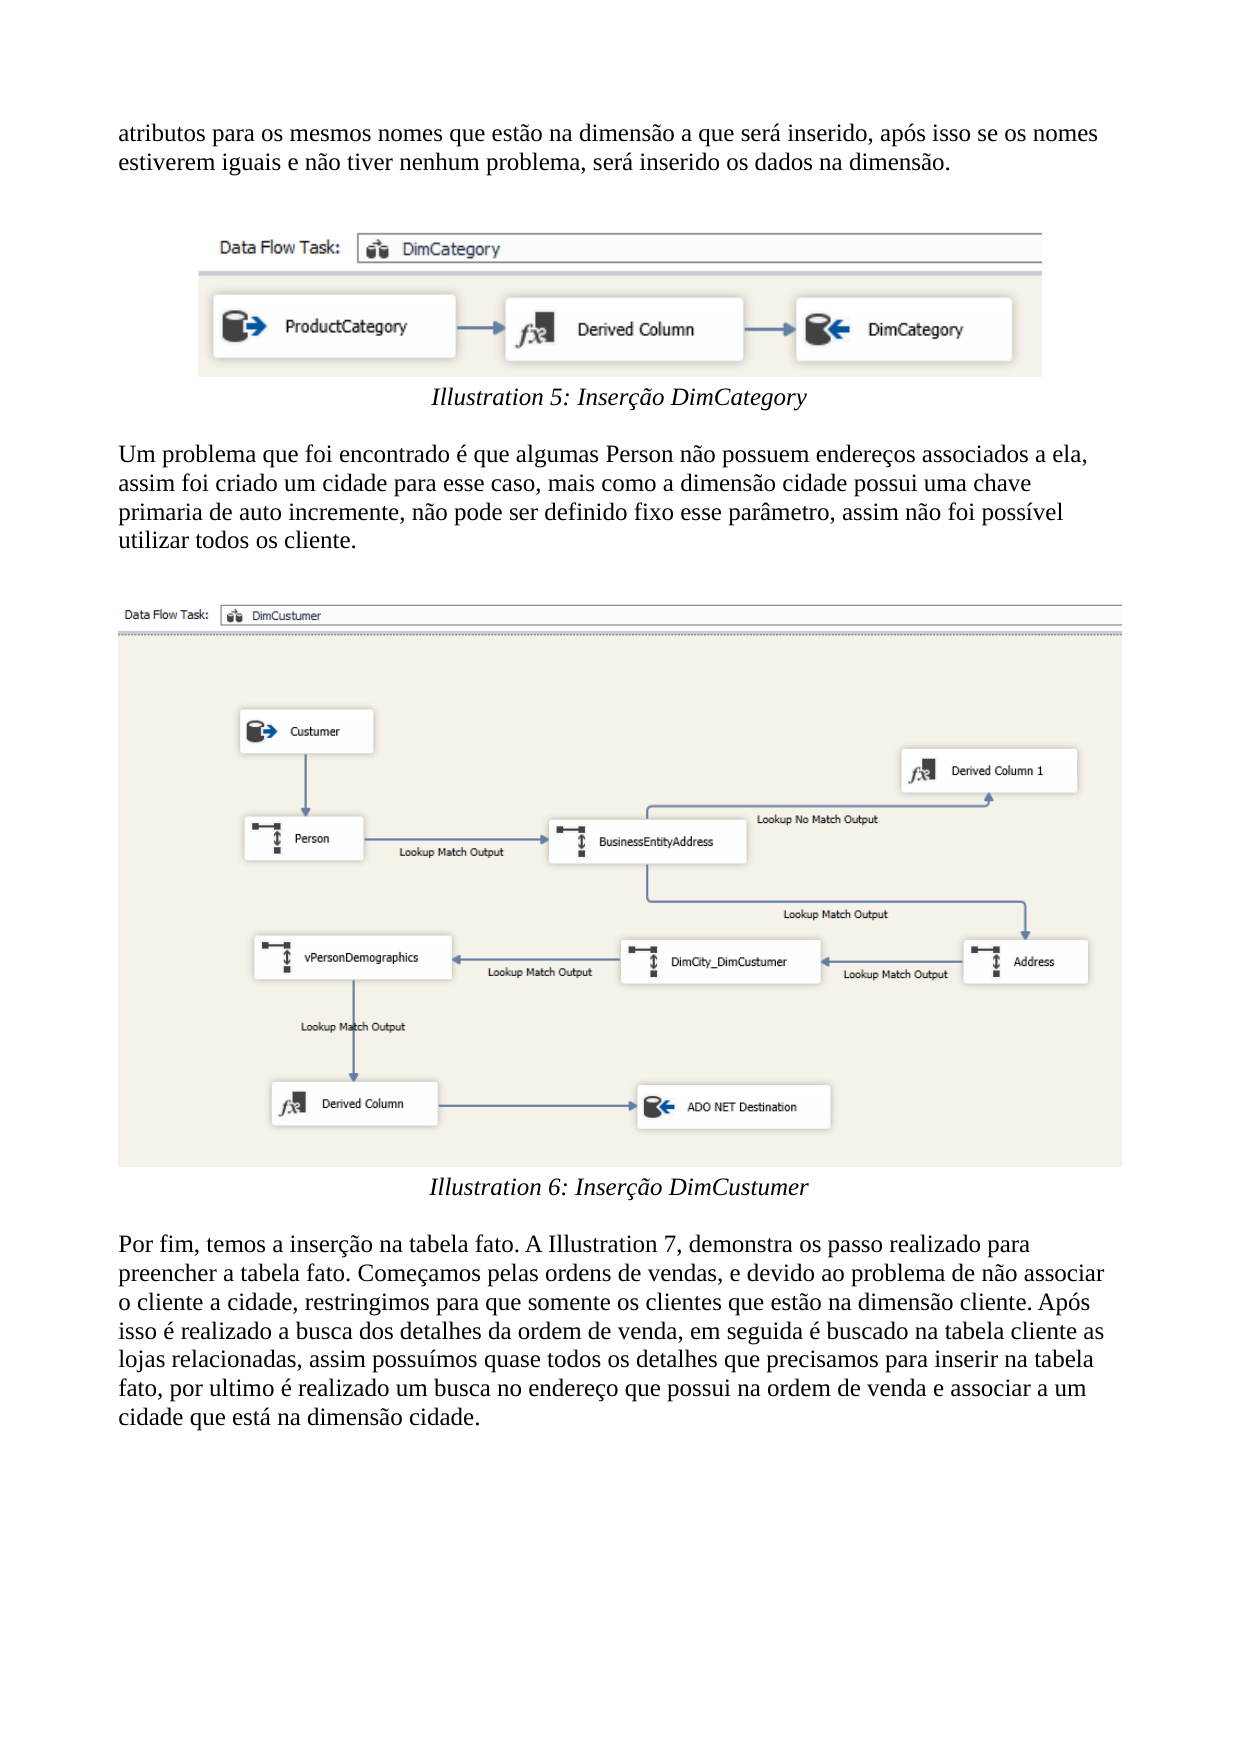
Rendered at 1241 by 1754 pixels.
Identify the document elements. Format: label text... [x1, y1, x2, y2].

text Um problema que foi encontrado é que algumas Person não possuem endereços associados a ela, assim foi criado um cidade para esse caso, mais como a dimensão cidade possui uma chave primaria de auto incremente, não pode ser definido fixo esse parâmetro, assim não foi possível utilizar todos os cliente. [118, 439, 1122, 554]
text atributos para os mesmos nomes que estão na dimensão a que será inserido, após isso se os nomes estiverem iguais e não tiver nenhum problema, será inserido os dados na dimensão. [118, 118, 1122, 176]
picture [198, 216, 1042, 377]
text Por fim, temos a inserção na tabela fato. A Illustration 7, demonstra os passo realizado para preencher a tabela fato. Começamos pelas ordens de vendas, e devido ao problema de não associar o cliente a cidade, restringimos para que somente os clientes que estão na dimensão cliente. Após isso é realizado a busca dos detalhes da ordem de venda, em seguida é buscado na tabela cliente as lojas relacionadas, assim possuímos quase todos os detalhes que precisamos para inserir na tabela fato, por ultimo é realizado um busca no endereço que possui na ordem de venda e associar a um cidade que está na dimensão cidade. [118, 1229, 1122, 1431]
text Illustration 5: Inserção DimCategory [198, 377, 1042, 410]
text Illustration 6: Inserção DimCustumer [118, 1167, 1122, 1201]
picture [118, 595, 1123, 1167]
